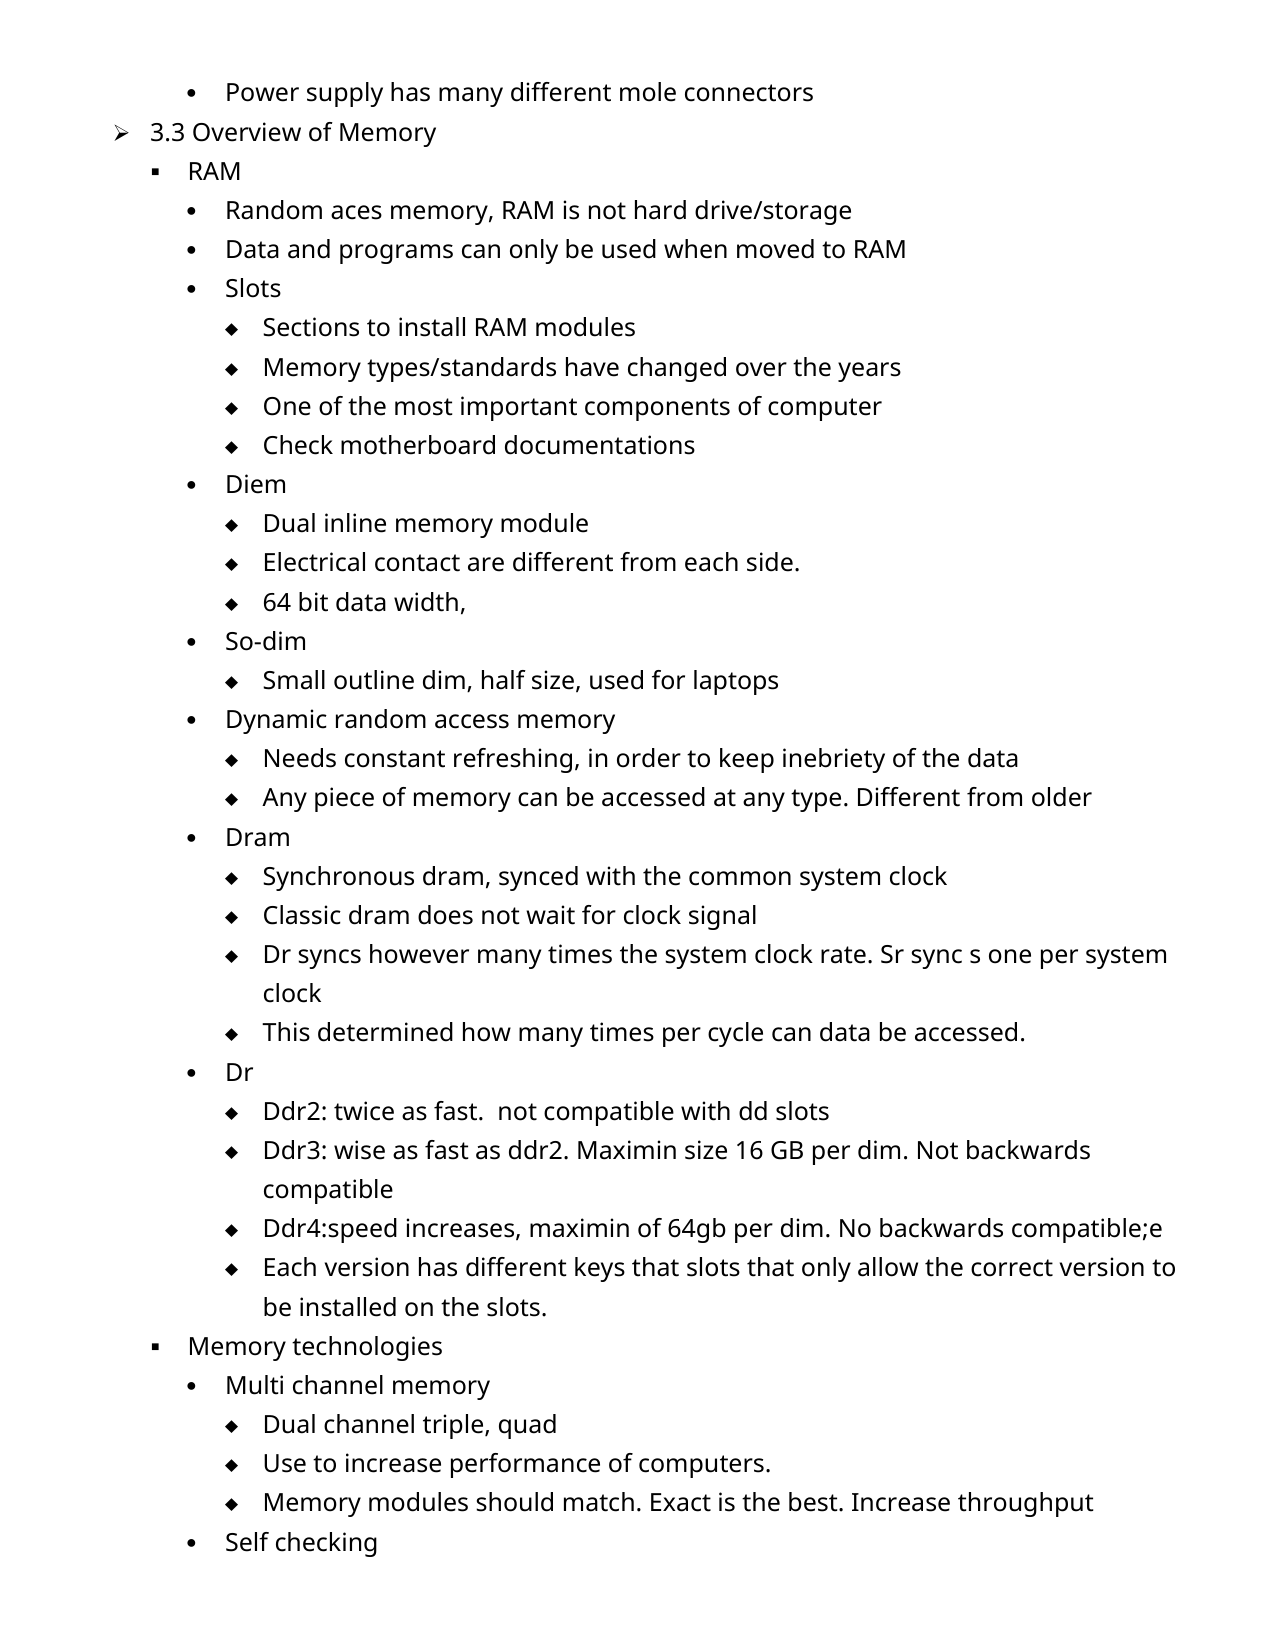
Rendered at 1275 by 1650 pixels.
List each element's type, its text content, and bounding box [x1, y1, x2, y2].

list Memory modules should match. Exact is the best. Increase throughput [225, 1485, 1200, 1519]
list Needs constant refreshing, in order to keep inebriety of the data [225, 741, 1200, 775]
list Diem [187, 467, 1200, 501]
list So-dim [187, 623, 1200, 657]
list Memory types/standards have changed over the years [225, 349, 1200, 383]
list 64 bit data width, [225, 584, 1200, 618]
list Self checking [187, 1524, 1200, 1558]
list Sections to install RAM modules [225, 310, 1200, 344]
list Power supply has many different mole connectors [187, 75, 1200, 109]
list Dr [187, 1054, 1200, 1088]
list Dynamic random access memory [187, 702, 1200, 736]
list Memory technologies [150, 1328, 1200, 1362]
list Classic dram does not wait for clock signal [225, 897, 1200, 932]
list Any piece of memory can be accessed at any type. Different from older [225, 780, 1200, 814]
list Each version has different keys that slots that only allow the correct version to be installed on the slots. [225, 1250, 1200, 1323]
list Small outline dim, half size, used for laptops [225, 662, 1200, 697]
list One of the most important components of computer [225, 388, 1200, 422]
list Random aces memory, RAM is not hard drive/storage [187, 192, 1200, 227]
list Synchronous dram, synced with the common system clock [225, 858, 1200, 892]
list Electrical contact are different from each side. [225, 545, 1200, 579]
list Dr syncs however many times the system clock rate. Sr sync s one per system clock [225, 937, 1200, 1010]
list Data and programs can only be used when moved to RAM [187, 232, 1200, 266]
list Ddr3: wise as fast as ddr2. Maximin size 16 GB per dim. Not backwards compatible [225, 1132, 1200, 1206]
list Use to increase performance of computers. [225, 1446, 1200, 1480]
list Slots [187, 271, 1200, 305]
list Dual channel triple, quad [225, 1407, 1200, 1441]
list Ddr2: twice as fast. not compatible with dd slots [225, 1093, 1200, 1127]
list 3.3 Overview of Memory [112, 114, 1200, 148]
list Dual inline memory module [225, 506, 1200, 540]
list Ddr4:speed increases, maximin of 64gb per dim. No backwards compatible;e [225, 1211, 1200, 1245]
list Dram [187, 819, 1200, 853]
list Check motherboard documentations [225, 427, 1200, 462]
list Multi channel memory [187, 1367, 1200, 1402]
list RAM [150, 153, 1200, 187]
list This determined how many times per cycle can data be accessed. [225, 1015, 1200, 1049]
